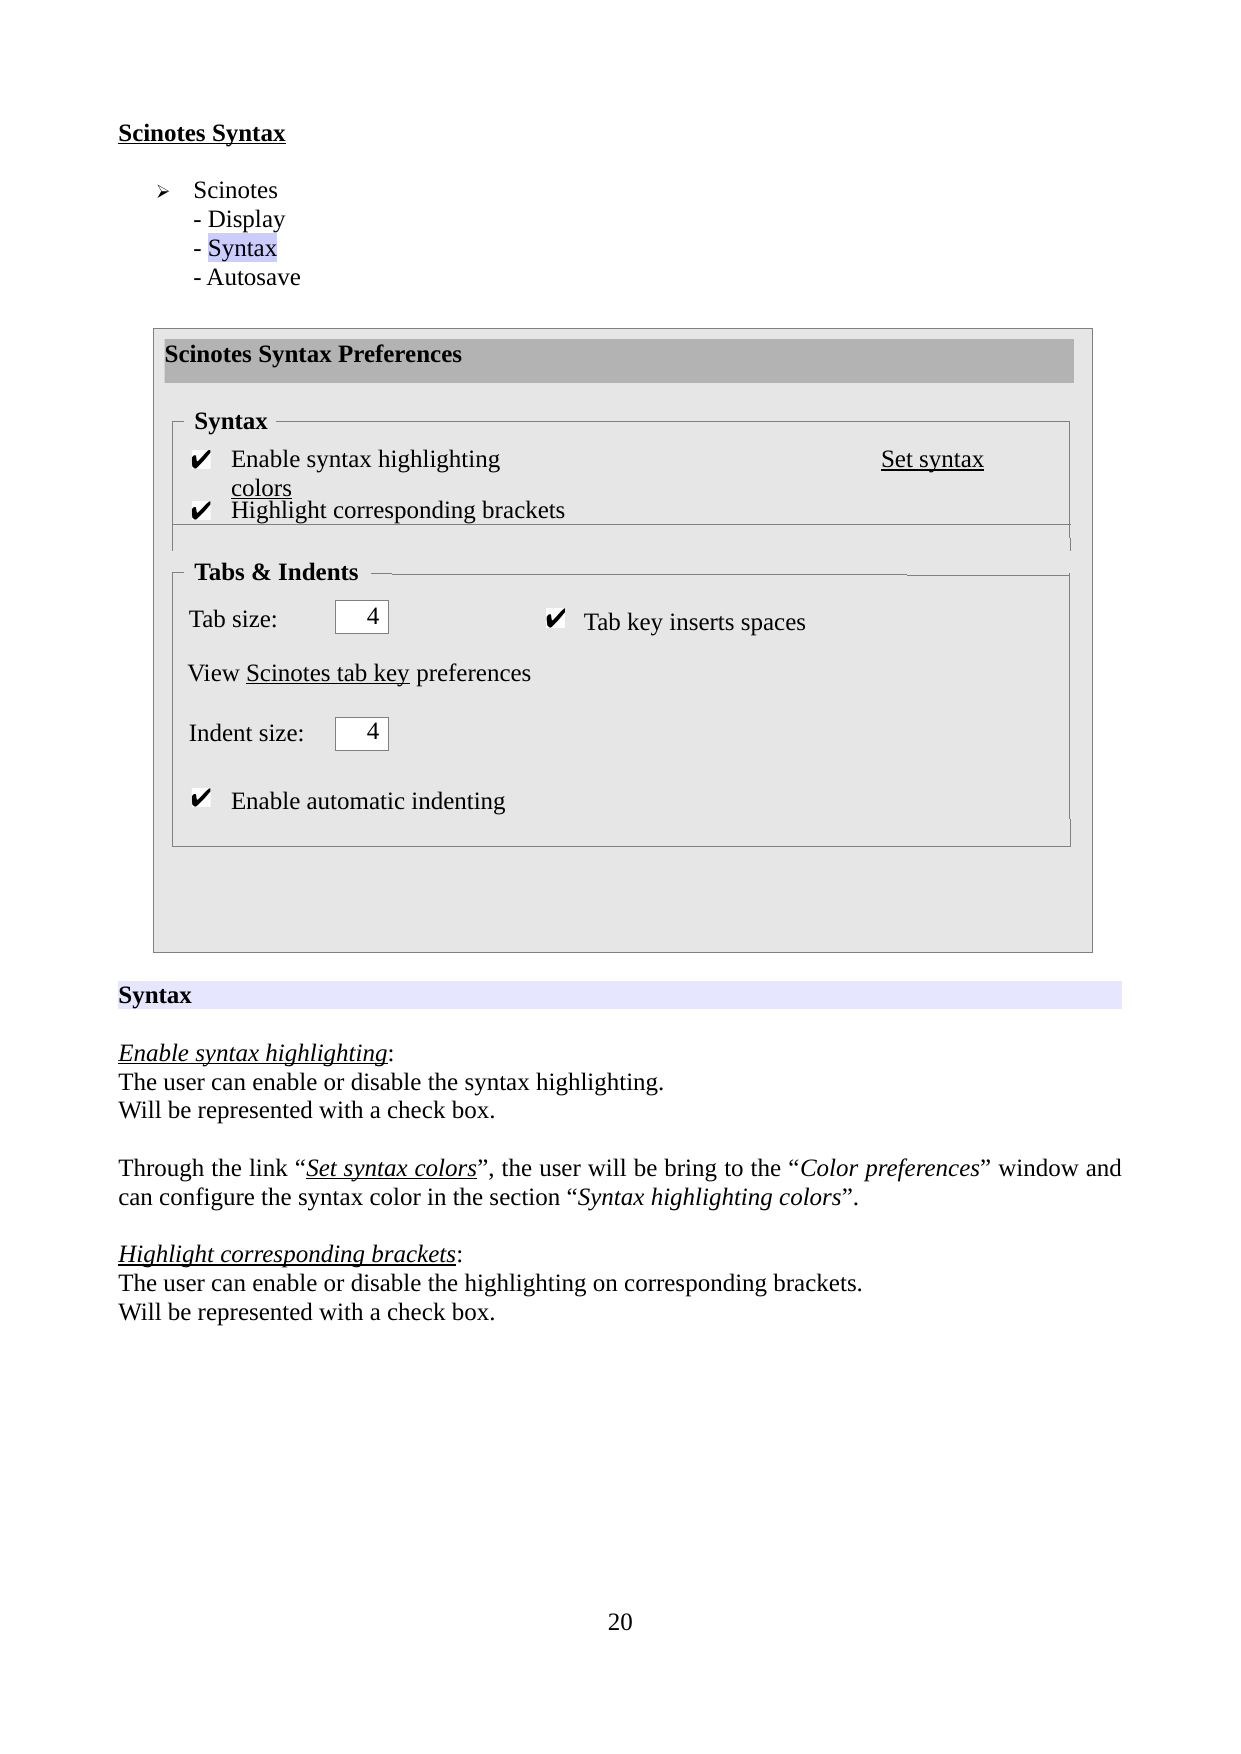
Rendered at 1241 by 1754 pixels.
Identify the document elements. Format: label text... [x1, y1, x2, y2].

text The user can enable or disable the highlighting on corresponding brackets. [118, 1268, 1122, 1297]
list - Display [156, 204, 1122, 233]
text Scinotes Syntax [118, 118, 1122, 147]
picture [191, 450, 211, 469]
picture [546, 608, 565, 628]
text Through the link “Set syntax colors”, the user will be bring to the “Color preferences” window and can configure the syntax color in the section “Syntax highlighting colors”. [118, 1153, 1122, 1211]
text Will be represented with a check box. [118, 1096, 1122, 1124]
text Syntax [118, 981, 1122, 1009]
text Enable syntax highlighting: [118, 1038, 1122, 1067]
text The user can enable or disable the syntax highlighting. [118, 1067, 1122, 1096]
picture [191, 788, 211, 807]
list Scinotes [156, 176, 1122, 204]
list - Autosave [156, 262, 1122, 291]
picture [191, 501, 211, 520]
list - Syntax [156, 233, 1122, 262]
text Highlight corresponding brackets: [118, 1239, 1122, 1268]
text Will be represented with a check box. [118, 1297, 1122, 1326]
